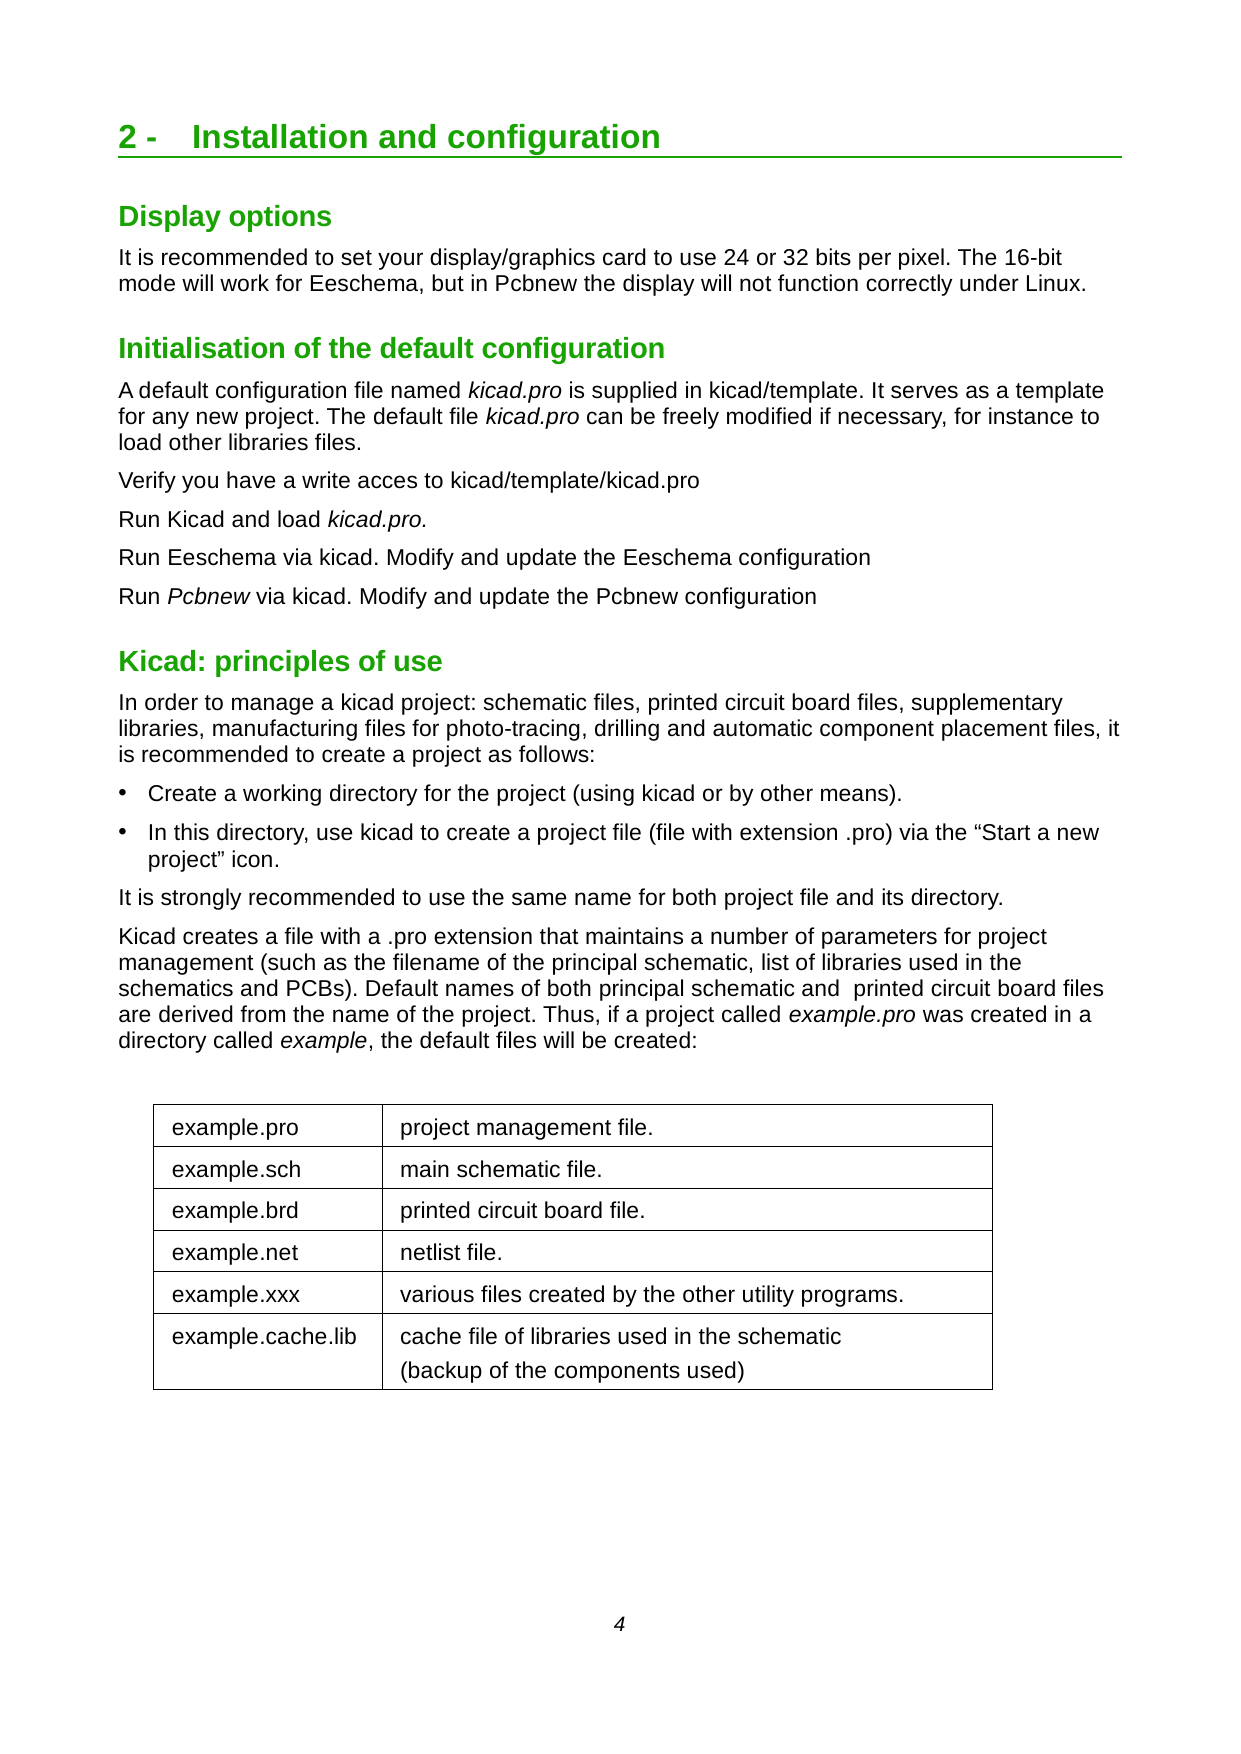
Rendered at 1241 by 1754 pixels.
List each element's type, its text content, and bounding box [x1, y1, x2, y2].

table_cell various files created by the other utility programs. [383, 1272, 992, 1313]
list In this directory, use kicad to create a project file (file with extension .pro) via the “Start a new project” icon. [118, 819, 1122, 872]
text In order to manage a kicad project: schematic files, printed circuit board files, supplementary libraries, manufacturing files for photo-tracing, drilling and automatic component placement files, it is recommended to create a project as follows: [118, 690, 1122, 768]
table_cell printed circuit board file. [383, 1189, 992, 1229]
table_cell example.sch [154, 1147, 382, 1188]
text Run Kicad and load kicad.pro. [118, 506, 1122, 532]
list Create a working directory for the project (using kicad or by other means). [118, 780, 1122, 807]
table_cell cache file of libraries used in the schematic (backup of the components used) [383, 1314, 992, 1389]
table_cell netlist file. [383, 1231, 992, 1271]
table_cell example.xxx [154, 1272, 382, 1313]
text It is recommended to set your display/graphics card to use 24 or 32 bits per pixel. The 16-bit mode will work for Eeschema, but in Pcbnew the display will not function correctly under Linux. [118, 244, 1122, 297]
subtitle Kicad: principles of use [118, 645, 1122, 677]
table_cell example.brd [154, 1189, 382, 1229]
table_header project management file. [383, 1105, 992, 1146]
text Verify you have a write acces to kicad/template/kicad.pro [118, 468, 1122, 494]
subtitle Display options [118, 199, 1122, 232]
table_cell example.cache.lib [154, 1314, 382, 1389]
text Run Eeschema via kicad. Modify and update the Eeschema configuration [118, 545, 1122, 571]
subtitle Initialisation of the default configuration [118, 332, 1122, 364]
text It is strongly recommended to use the same name for both project file and its directory. [118, 884, 1122, 911]
text A default configuration file named kicad.pro is supplied in kicad/template. It serves as a template for any new project. The default file kicad.pro can be freely modified if necessary, for instance to load other libraries files. [118, 377, 1122, 455]
table_cell main schematic file. [383, 1147, 992, 1188]
text Kicad creates a file with a .pro extension that maintains a number of parameters for project management (such as the filename of the principal schematic, list of libraries used in the schematics and PCBs). Default names of both principal schematic and printed circuit board files are derived from the name of the project. Thus, if a project called example.pro was created in a directory called example, the default files will be created: [118, 923, 1122, 1053]
table_header example.pro [154, 1105, 382, 1146]
subtitle Installation and configuration [118, 118, 1122, 156]
text Run Pcbnew via kicad. Modify and update the Pcbnew configuration [118, 583, 1122, 609]
table_cell example.net [154, 1231, 382, 1271]
